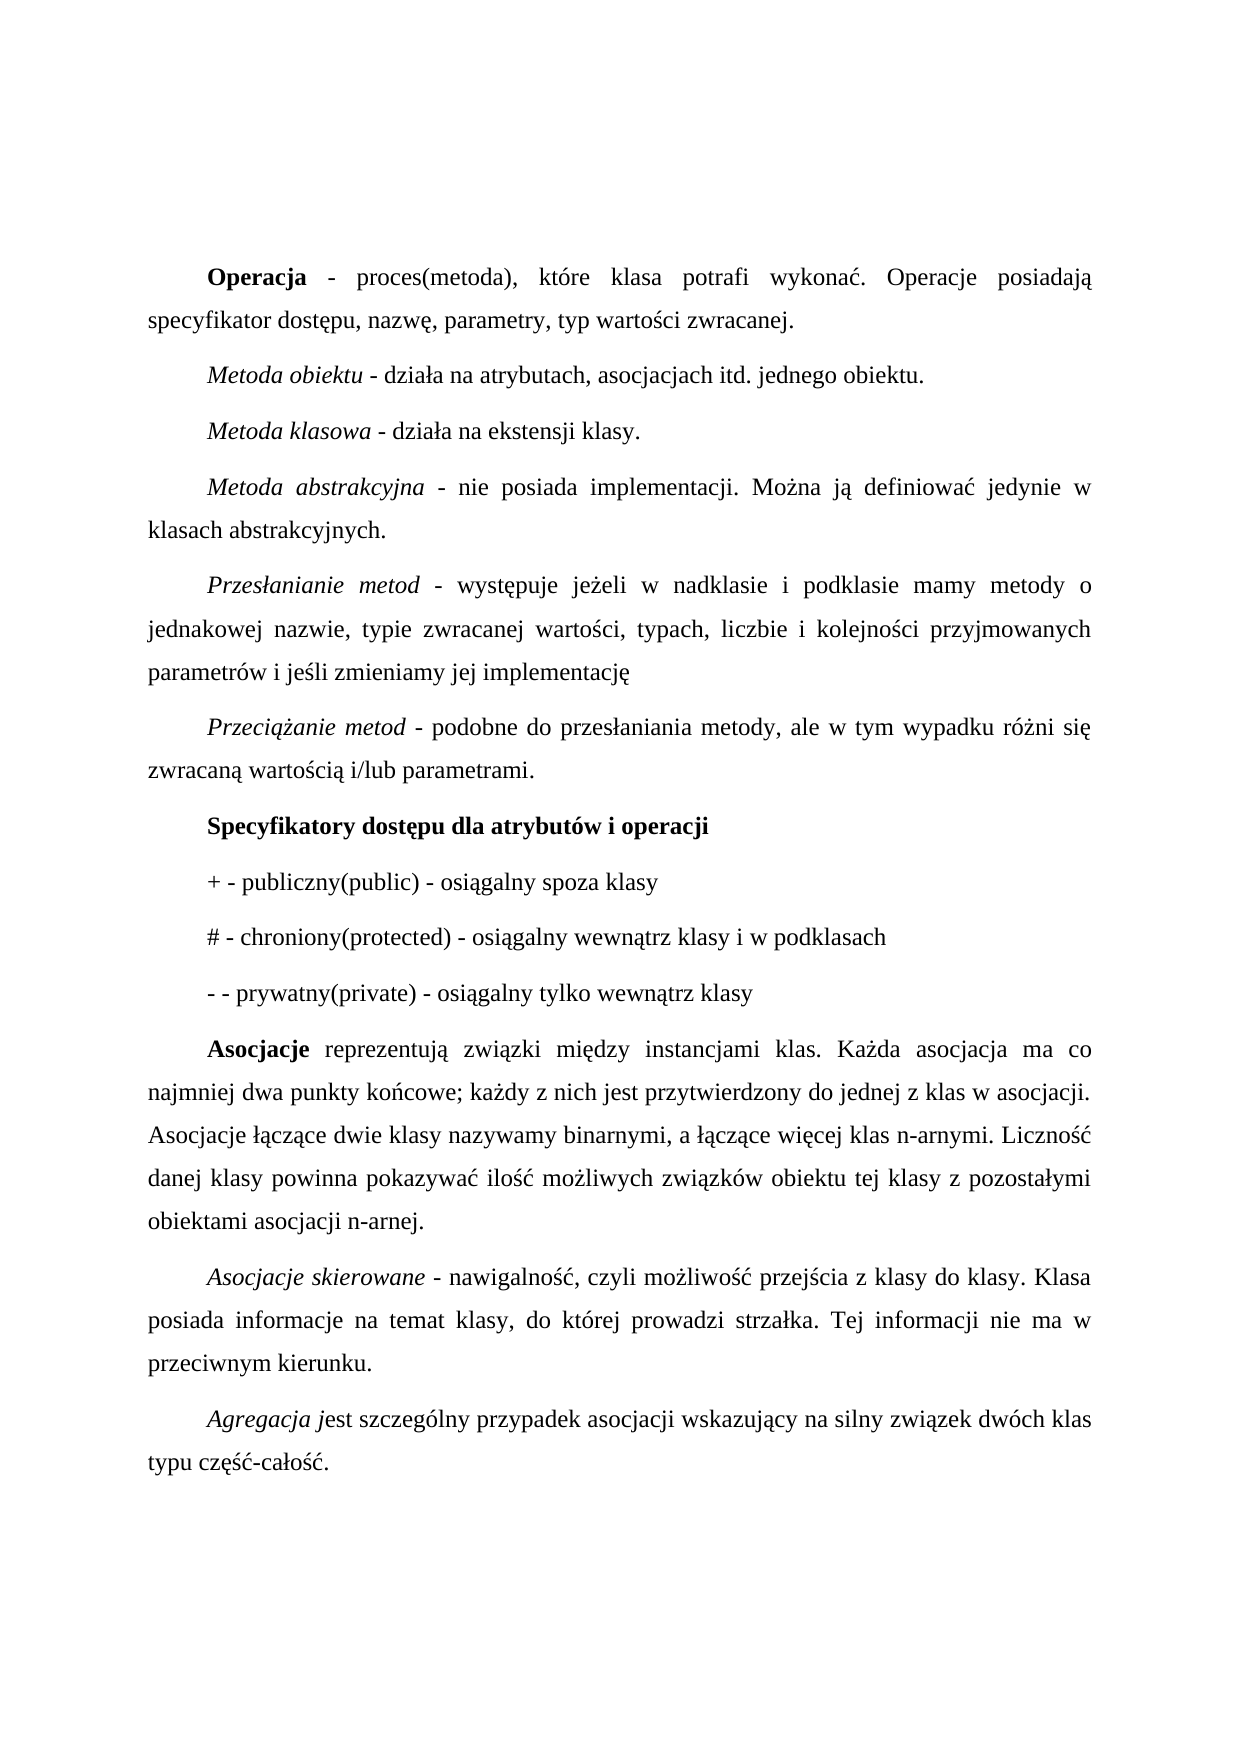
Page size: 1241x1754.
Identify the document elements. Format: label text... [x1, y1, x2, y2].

text Metoda abstrakcyjna - nie posiada implementacji. Można ją definiować jedynie w klasach abstrakcyjnych. [148, 472, 1092, 544]
text Asocjacje reprezentują związki między instancjami klas. Każda asocjacja ma co najmniej dwa punkty końcowe; każdy z nich jest przytwierdzony do jednej z klas w asocjacji. Asocjacje łączące dwie klasy nazywamy binarnymi, a łączące więcej klas n-arnymi. Liczność danej klasy powinna pokazywać ilość możliwych związków obiektu tej klasy z pozostałymi obiektami asocjacji n-arnej. [148, 1034, 1092, 1235]
text Asocjacje skierowane - nawigalność, czyli możliwość przejścia z klasy do klasy. Klasa posiada informacje na temat klasy, do której prowadzi strzałka. Tej informacji nie ma w przeciwnym kierunku. [148, 1262, 1092, 1377]
text Przeciążanie metod - podobne do przesłaniania metody, ale w tym wypadku różni się zwracaną wartością i/lub parametrami. [148, 712, 1092, 784]
text + - publiczny(public) - osiągalny spoza klasy [148, 867, 1092, 896]
text Agregacja jest szczególny przypadek asocjacji wskazujący na silny związek dwóch klas typu część-całość. [148, 1404, 1092, 1476]
text # - chroniony(protected) - osiągalny wewnątrz klasy i w podklasach [148, 922, 1092, 951]
text - - prywatny(private) - osiągalny tylko wewnątrz klasy [148, 978, 1092, 1007]
text Metoda obiektu - działa na atrybutach, asocjacjach itd. jednego obiektu. [148, 361, 1092, 389]
text Metoda klasowa - działa na ekstensji klasy. [148, 416, 1092, 445]
text Przesłanianie metod - występuje jeżeli w nadklasie i podklasie mamy metody o jednakowej nazwie, typie zwracanej wartości, typach, liczbie i kolejności przyjmowanych parametrów i jeśli zmieniamy jej implementację [148, 571, 1092, 686]
text Specyfikatory dostępu dla atrybutów i operacji [148, 811, 1092, 840]
text Operacja - proces(metoda), które klasa potrafi wykonać. Operacje posiadają specyfikator dostępu, nazwę, parametry, typ wartości zwracanej. [148, 262, 1092, 334]
